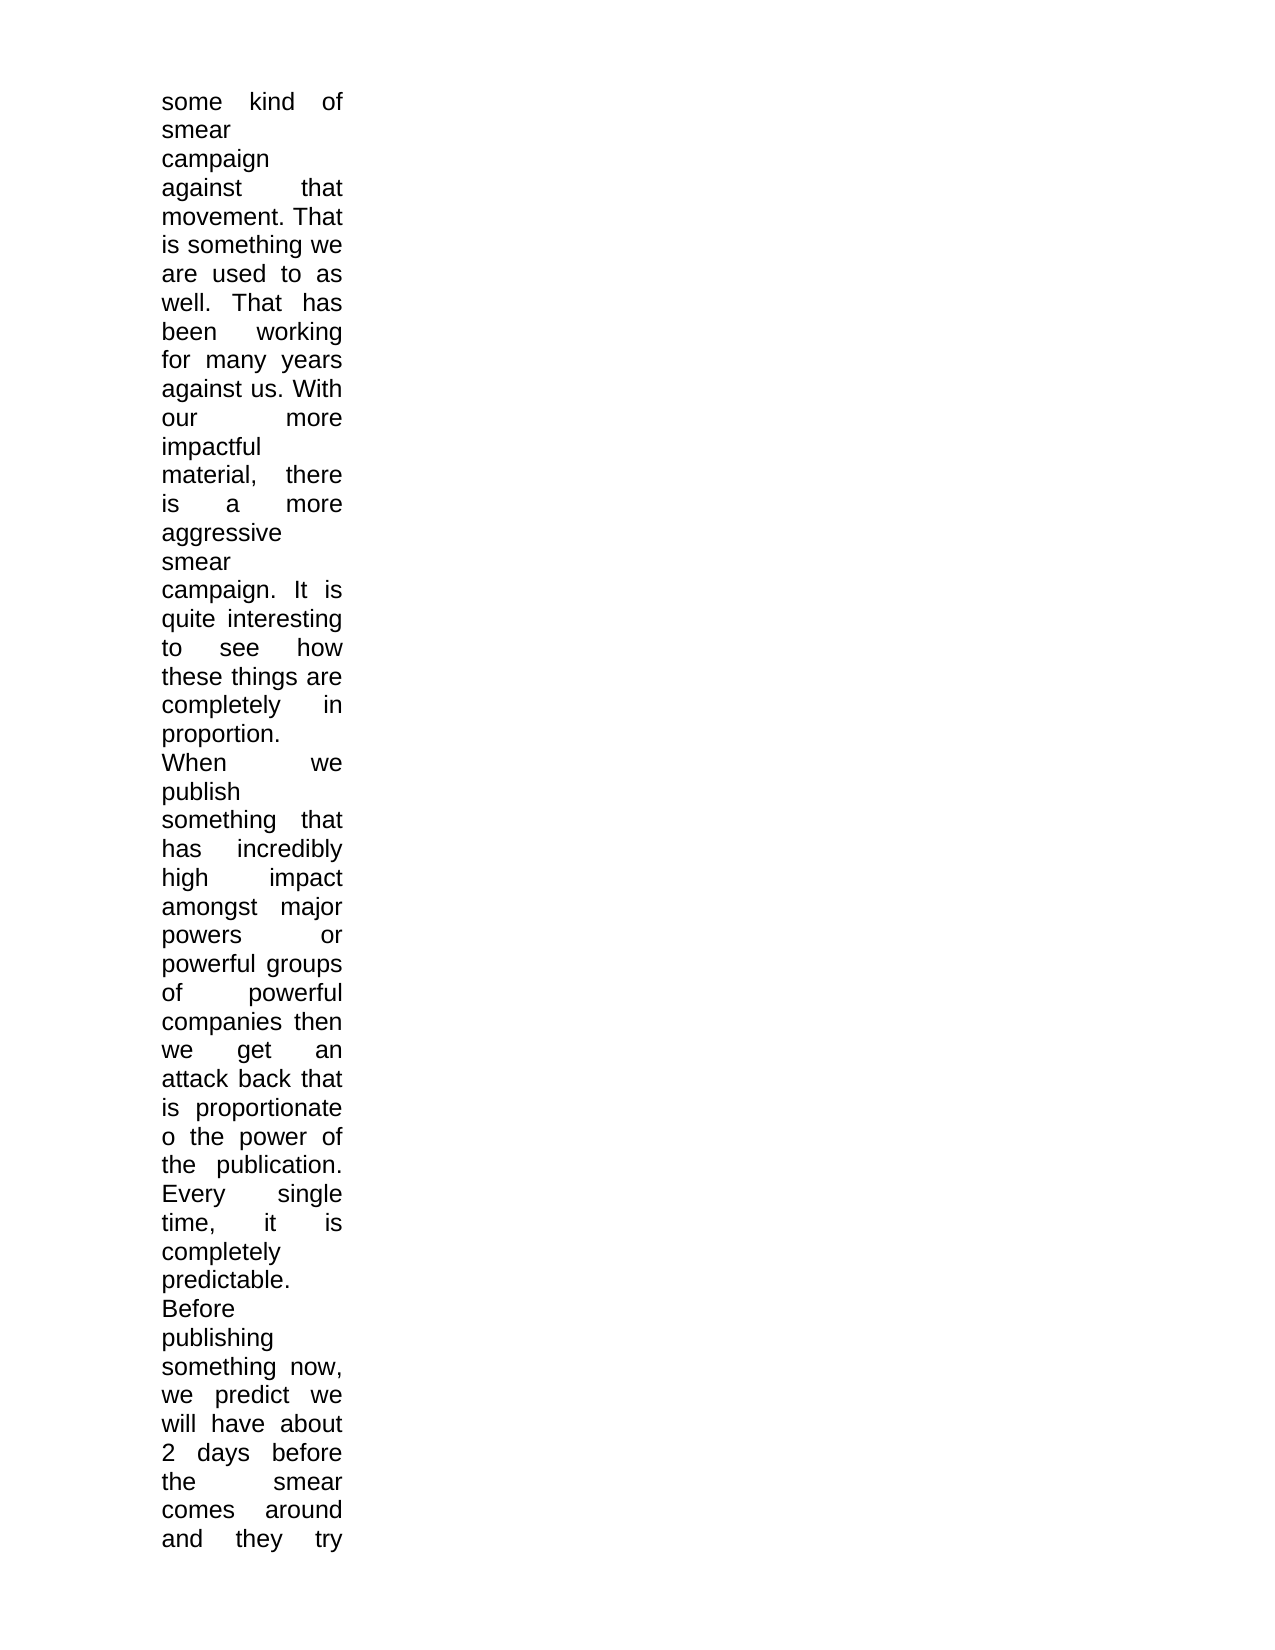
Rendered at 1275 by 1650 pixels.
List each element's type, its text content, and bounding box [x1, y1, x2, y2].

table_header [150, 75, 1125, 1564]
table_cell some kind of smear campaign against that movement. That is something we are used to as well. That has been working for many years against us. With our more impactful material, there is a more aggressive smear campaign. It is quite interesting to see how these things are completely in proportion. When we publish something that has incredibly high impact amongst major powers or powerful groups of powerful companies then we get an attack back that is proportionate o the power of the publication. Every single time, it is completely predictable. Before publishing something now, we predict we will have about 2 days before the smear comes around and they try [156, 81, 348, 1558]
